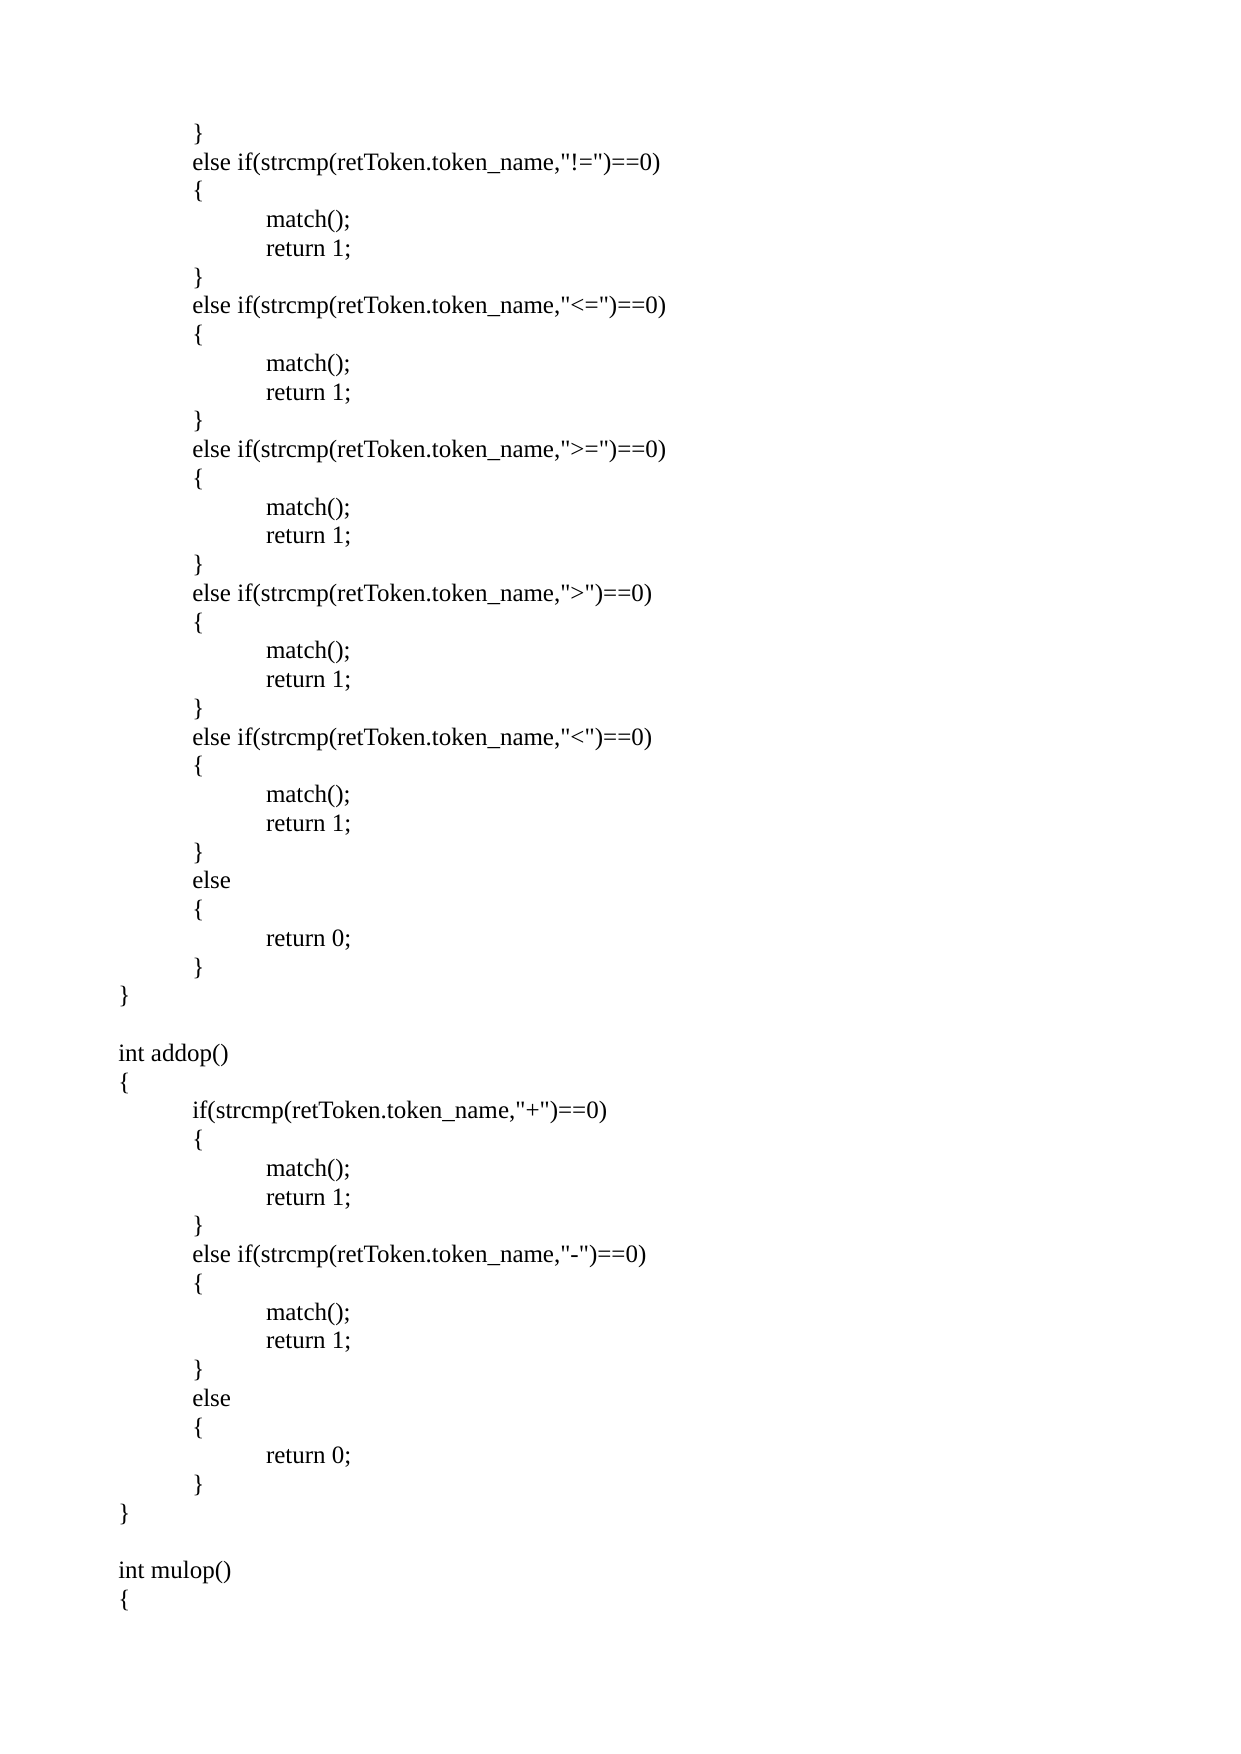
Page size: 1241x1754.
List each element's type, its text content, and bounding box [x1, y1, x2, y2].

text return 1; [118, 1326, 1122, 1354]
text else [118, 1383, 1122, 1412]
text match(); [118, 492, 1122, 521]
text return 1; [118, 664, 1122, 693]
text } [118, 837, 1122, 866]
text { [118, 463, 1122, 492]
text match(); [118, 636, 1122, 664]
text return 1; [118, 1182, 1122, 1211]
text match(); [118, 348, 1122, 377]
text return 1; [118, 521, 1122, 549]
text } [118, 981, 1122, 1009]
text else [118, 866, 1122, 894]
text return 1; [118, 808, 1122, 837]
text return 0; [118, 1441, 1122, 1469]
text } [118, 1354, 1122, 1383]
text { [118, 1584, 1122, 1613]
text else if(strcmp(retToken.token_name,"!=")==0) [118, 147, 1122, 176]
text match(); [118, 1153, 1122, 1182]
text return 1; [118, 377, 1122, 406]
text else if(strcmp(retToken.token_name,"<")==0) [118, 722, 1122, 751]
text { [118, 1124, 1122, 1153]
text match(); [118, 204, 1122, 233]
text else if(strcmp(retToken.token_name,">=")==0) [118, 434, 1122, 463]
text } [118, 262, 1122, 291]
text } [118, 1211, 1122, 1239]
text { [118, 1268, 1122, 1297]
text } [118, 1469, 1122, 1498]
text else if(strcmp(retToken.token_name,"<=")==0) [118, 291, 1122, 319]
text { [118, 319, 1122, 348]
text } [118, 406, 1122, 434]
text } [118, 118, 1122, 147]
text return 0; [118, 923, 1122, 952]
text else if(strcmp(retToken.token_name,"-")==0) [118, 1239, 1122, 1268]
text { [118, 894, 1122, 923]
text { [118, 176, 1122, 204]
text return 1; [118, 233, 1122, 262]
text else if(strcmp(retToken.token_name,">")==0) [118, 578, 1122, 607]
text } [118, 693, 1122, 722]
text if(strcmp(retToken.token_name,"+")==0) [118, 1096, 1122, 1124]
text } [118, 1498, 1122, 1527]
text } [118, 549, 1122, 578]
text { [118, 1412, 1122, 1441]
text int mulop() [118, 1556, 1122, 1584]
text { [118, 1067, 1122, 1096]
text match(); [118, 1297, 1122, 1326]
text { [118, 607, 1122, 636]
text int addop() [118, 1038, 1122, 1067]
text match(); [118, 779, 1122, 808]
text } [118, 952, 1122, 981]
text { [118, 751, 1122, 779]
